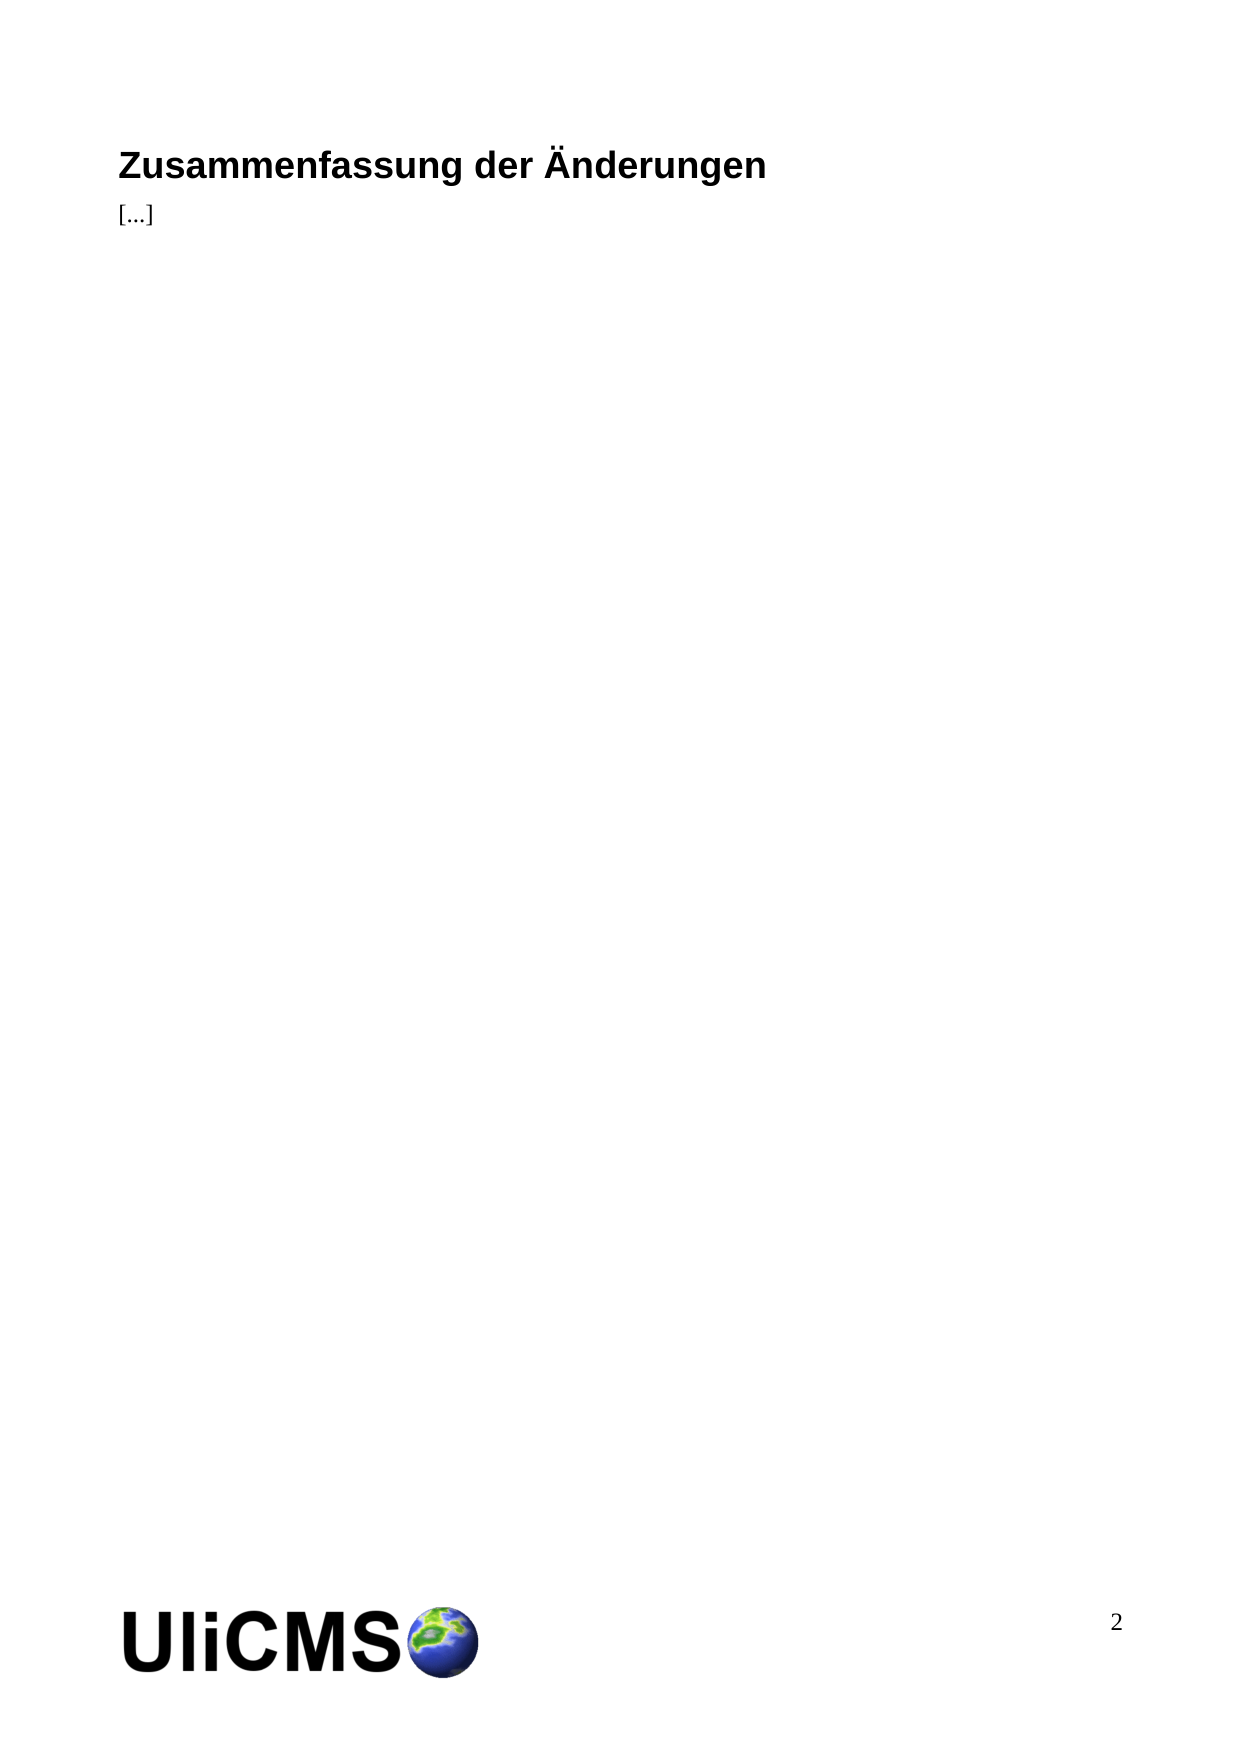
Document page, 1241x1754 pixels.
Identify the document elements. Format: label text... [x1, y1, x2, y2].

text [...] [118, 199, 1123, 228]
picture [118, 1607, 479, 1681]
